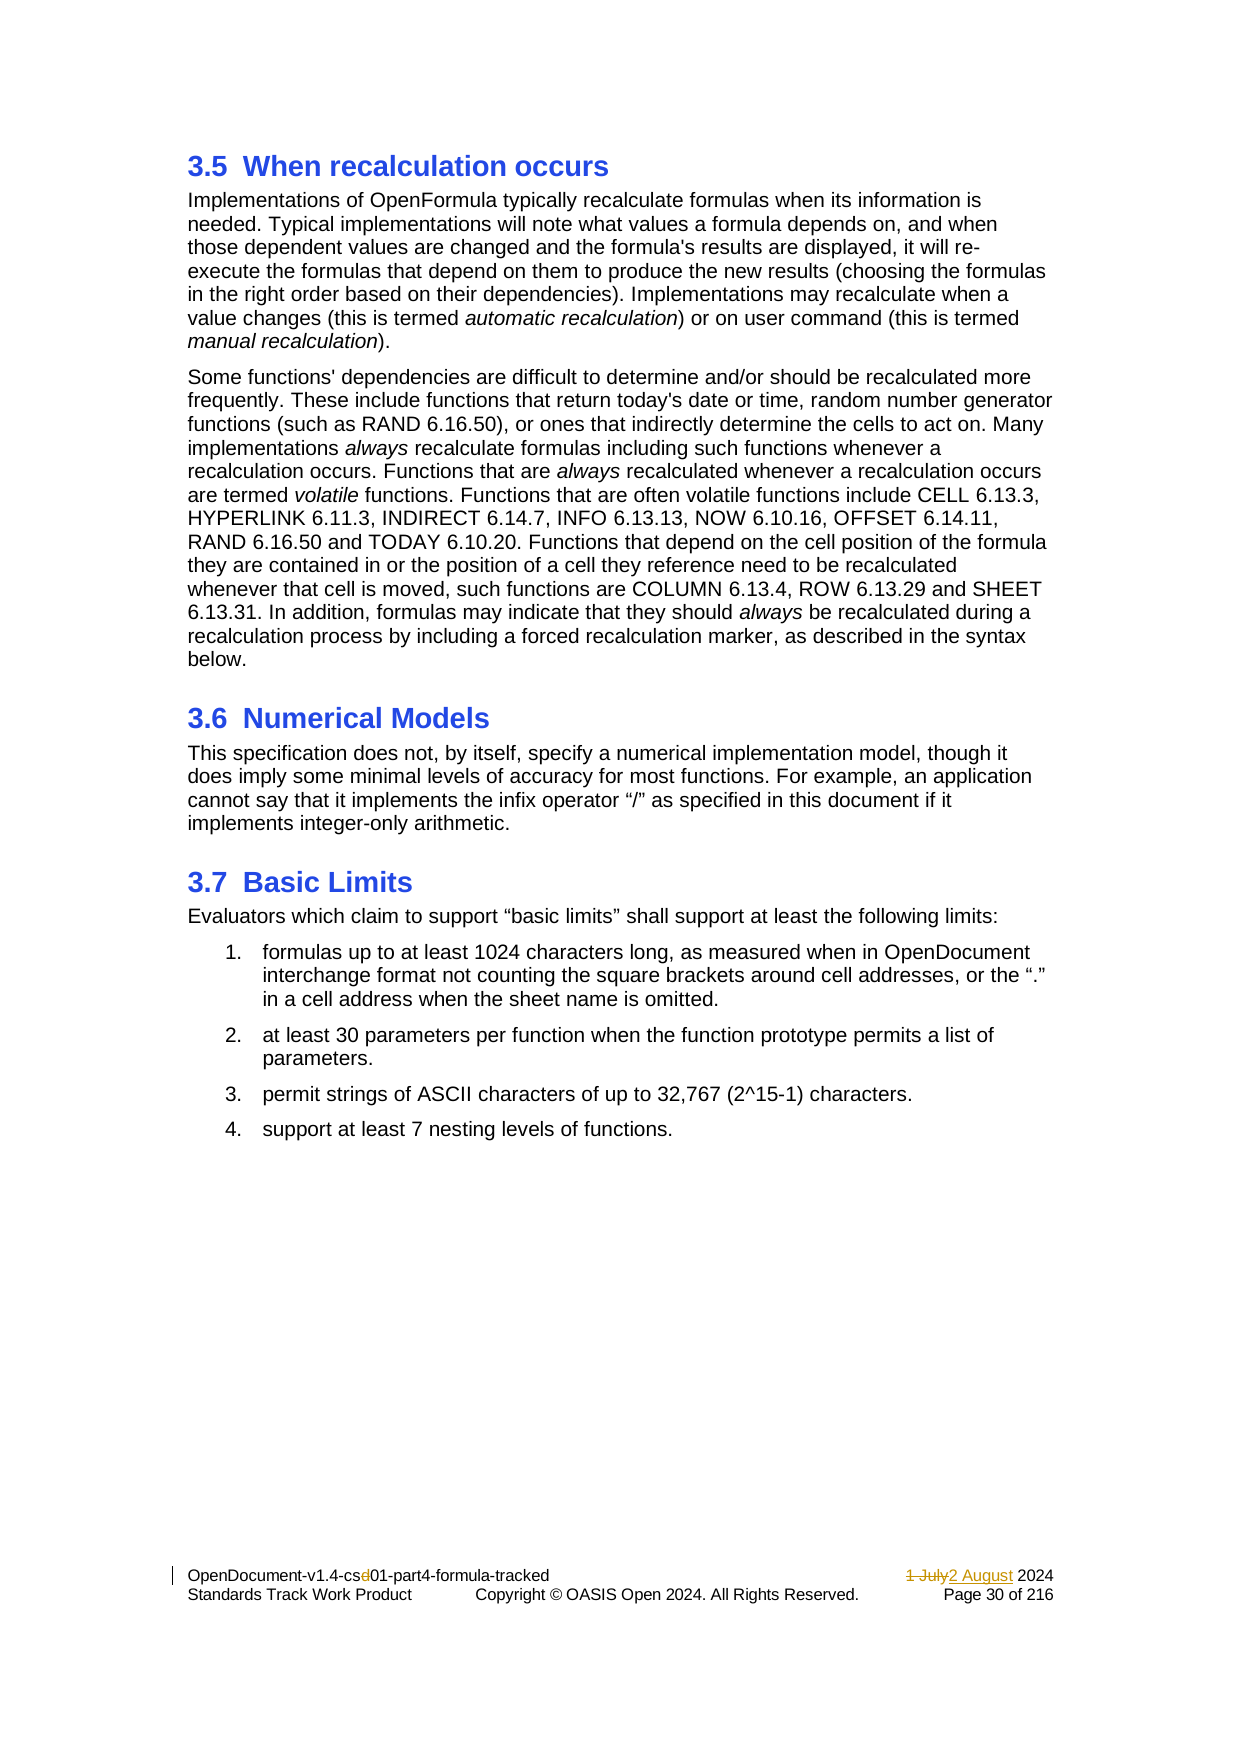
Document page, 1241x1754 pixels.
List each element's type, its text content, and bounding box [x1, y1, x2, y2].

text Evaluators which claim to support “basic limits” shall support at least the following limits: [187, 905, 1053, 928]
list support at least 7 nesting levels of functions. [225, 1118, 1053, 1141]
subtitle When recalculation occurs [187, 150, 1053, 182]
subtitle Basic Limits [187, 866, 1053, 899]
subtitle Numerical Models [187, 702, 1053, 735]
text Some functions' dependencies are difficult to determine and/or should be recalculated more frequently. These include functions that return today's date or time, random number generator functions (such as RAND 6.16.50), or ones that indirectly determine the cells to act on. Many implementations always recalculate formulas including such functions whenever a recalculation occurs. Functions that are always recalculated whenever a recalculation occurs are termed volatile functions. Functions that are often volatile functions include CELL 6.13.3, HYPERLINK 6.11.3, INDIRECT 6.14.7, INFO 6.13.13, NOW 6.10.16, OFFSET 6.14.11, RAND 6.16.50 and TODAY 6.10.20. Functions that depend on the cell position of the formula they are contained in or the position of a cell they reference need to be recalculated whenever that cell is moved, such functions are COLUMN 6.13.4, ROW 6.13.29 and SHEET 6.13.31. In addition, formulas may indicate that they should always be recalculated during a recalculation process by including a forced recalculation marker, as described in the syntax below. [187, 365, 1053, 671]
list permit strings of ASCII characters of up to 32,767 (2^15-1) characters. [225, 1082, 1053, 1106]
list formulas up to at least 1024 characters long, as measured when in OpenDocument interchange format not counting the square brackets around cell addresses, or the “.” in a cell address when the sheet name is omitted. [225, 940, 1053, 1011]
text This specification does not, by itself, specify a numerical implementation model, though it does imply some minimal levels of accuracy for most functions. For example, an application cannot say that it implements the infix operator “/” as specified in this document if it implements integer-only arithmetic. [187, 741, 1053, 835]
text Implementations of OpenFormula typically recalculate formulas when its information is needed. Typical implementations will note what values a formula depends on, and when those dependent values are changed and the formula's results are displayed, it will re-execute the formulas that depend on them to produce the new results (choosing the formulas in the right order based on their dependencies). Implementations may recalculate when a value changes (this is termed automatic recalculation) or on user command (this is termed manual recalculation). [187, 188, 1053, 353]
list at least 30 parameters per function when the function prototype permits a list of parameters. [225, 1023, 1053, 1070]
